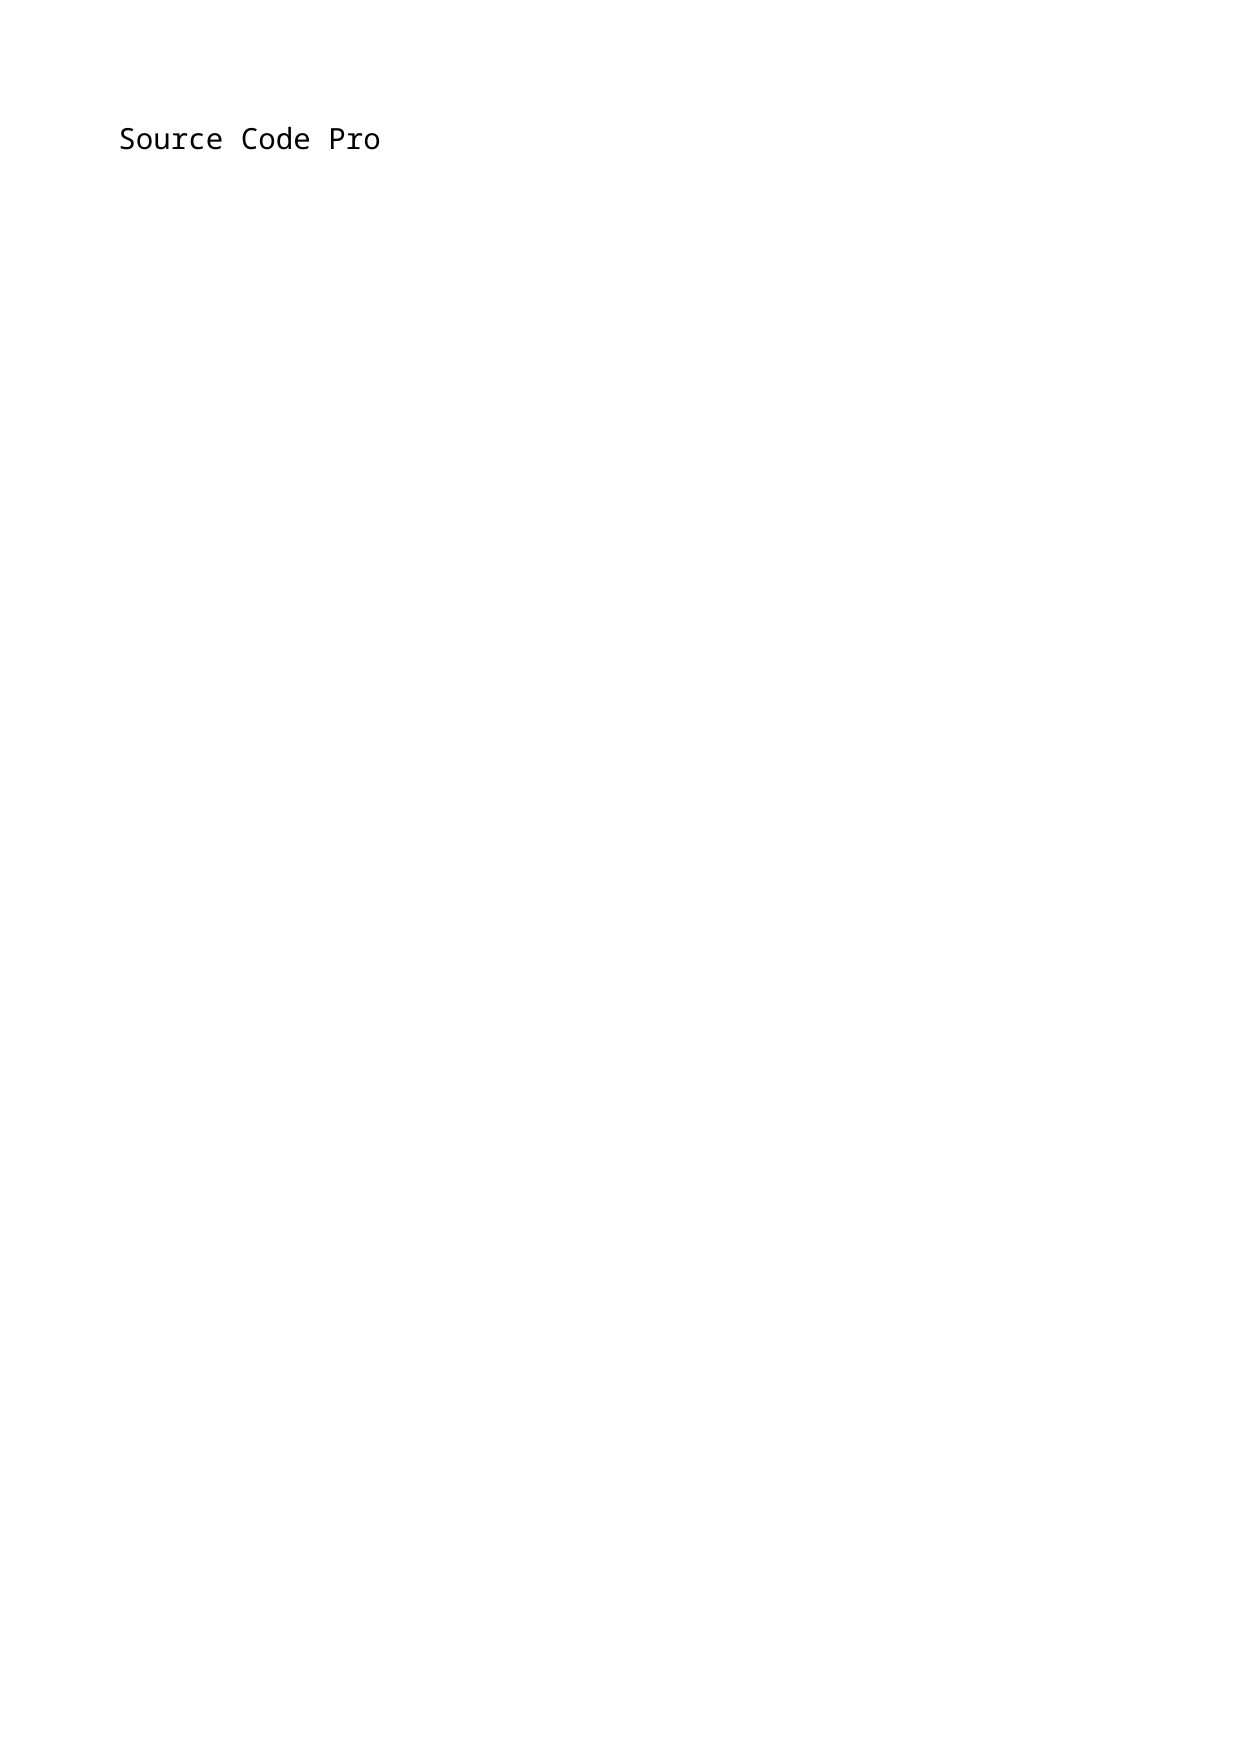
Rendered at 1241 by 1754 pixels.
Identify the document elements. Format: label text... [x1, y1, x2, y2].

text Source Code Pro [118, 118, 1122, 158]
